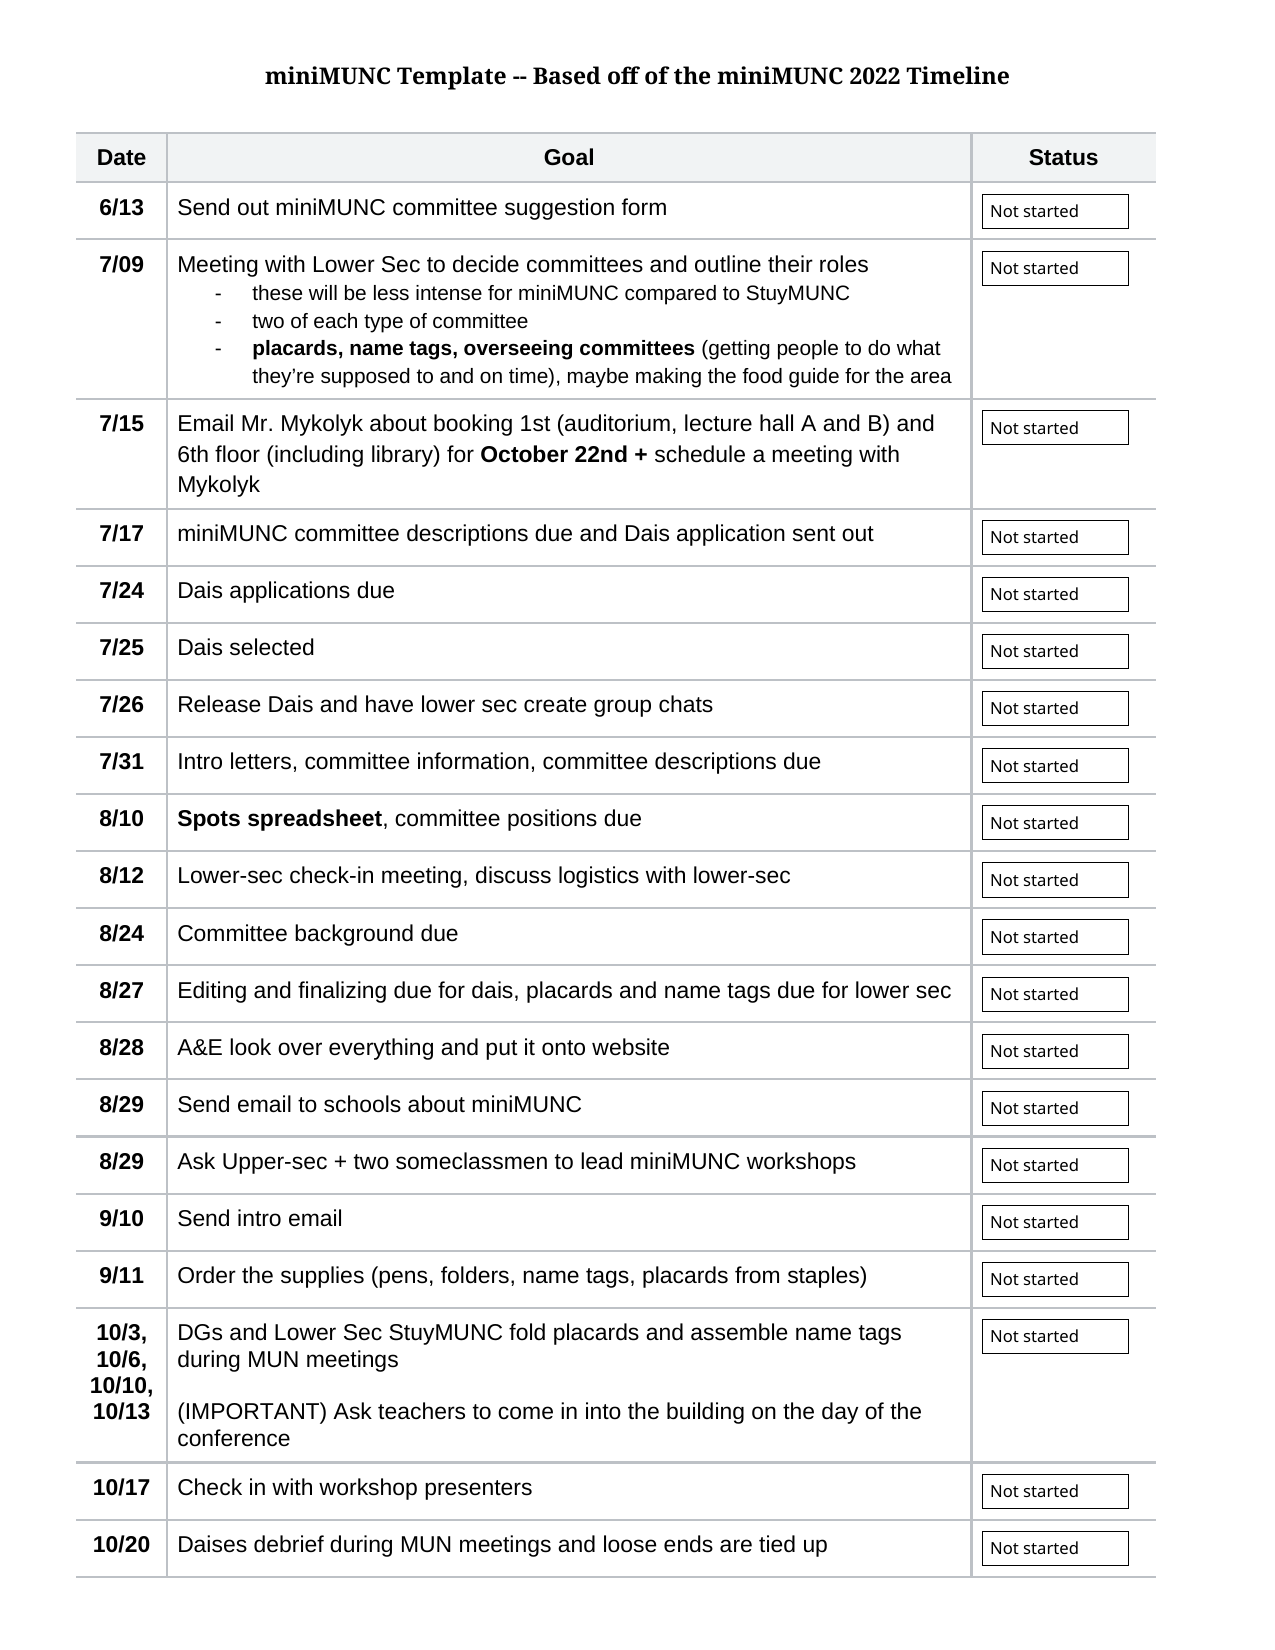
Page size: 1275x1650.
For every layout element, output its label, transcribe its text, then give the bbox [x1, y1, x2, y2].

table_cell [973, 1195, 1156, 1249]
table_cell Order the supplies (pens, folders, name tags, placards from staples) [168, 1252, 970, 1307]
table_cell 8/24 [76, 909, 166, 964]
table_cell [973, 1464, 1156, 1518]
table_cell [973, 738, 1156, 793]
table_cell [973, 909, 1156, 964]
table_cell 7/24 [76, 567, 166, 622]
table_cell 7/17 [76, 510, 166, 564]
table_cell Ask Upper-sec + two someclassmen to lead miniMUNC workshops [168, 1138, 970, 1192]
table_cell Committee background due [168, 909, 970, 964]
table_cell miniMUNC committee descriptions due and Dais application sent out [168, 510, 970, 564]
table_cell [973, 567, 1156, 622]
table_cell 6/13 [76, 183, 166, 238]
table_cell Email Mr. Mykolyk about booking 1st (auditorium, lecture hall A and B) and 6th floor (including library) for October 22nd + schedule a meeting with Mykolyk [168, 400, 970, 507]
table_cell Editing and finalizing due for dais, placards and name tags due for lower sec [168, 966, 970, 1021]
table_cell 7/09 [76, 240, 166, 398]
table_cell [973, 795, 1156, 850]
table_cell Send out miniMUNC committee suggestion form [168, 183, 970, 238]
table_cell 10/17 [76, 1464, 166, 1518]
table_cell Intro letters, committee information, committee descriptions due [168, 738, 970, 793]
table_header Date [76, 134, 166, 181]
table_header Goal [168, 134, 970, 181]
table_cell [973, 240, 1156, 398]
table_cell [973, 1023, 1156, 1078]
table_cell 8/29 [76, 1138, 166, 1192]
table_cell 10/3, 10/6, 10/10, 10/13 [76, 1309, 166, 1461]
table_cell [973, 1309, 1156, 1461]
table_cell Dais selected [168, 624, 970, 679]
table_cell [973, 1138, 1156, 1192]
table_cell Check in with workshop presenters [168, 1464, 970, 1518]
table_cell 7/31 [76, 738, 166, 793]
table_cell [973, 681, 1156, 736]
table_cell 8/12 [76, 852, 166, 907]
table_cell [973, 1521, 1156, 1576]
table_cell [973, 1252, 1156, 1307]
table_header Status [973, 134, 1156, 181]
table_cell Lower-sec check-in meeting, discuss logistics with lower-sec [168, 852, 970, 907]
table_cell Meeting with Lower Sec to decide committees and outline their roles these will be less intense for miniMUNC compared to StuyMUNC two of each type of committee placards, name tags, overseeing committees (getting people to do what they’re supposed to and on time), maybe making the food guide for the area [168, 240, 970, 398]
table_cell Send email to schools about miniMUNC [168, 1080, 970, 1135]
table_cell 10/20 [76, 1521, 166, 1576]
table_cell [973, 624, 1156, 679]
table_cell 7/15 [76, 400, 166, 507]
table_cell Daises debrief during MUN meetings and loose ends are tied up [168, 1521, 970, 1576]
table_cell 9/10 [76, 1195, 166, 1249]
table_cell 7/26 [76, 681, 166, 736]
table_cell [973, 183, 1156, 238]
table_cell 7/25 [76, 624, 166, 679]
table_cell DGs and Lower Sec StuyMUNC fold placards and assemble name tags during MUN meetings (IMPORTANT) Ask teachers to come in into the building on the day of the conference [168, 1309, 970, 1461]
table_cell 8/27 [76, 966, 166, 1021]
table_cell 8/28 [76, 1023, 166, 1078]
table_cell Spots spreadsheet, committee positions due [168, 795, 970, 850]
table_cell 9/11 [76, 1252, 166, 1307]
table_cell [973, 966, 1156, 1021]
table_cell A&E look over everything and put it onto website [168, 1023, 970, 1078]
table_cell [973, 1080, 1156, 1135]
text miniMUNC Template -- Based off of the miniMUNC 2022 Timeline [150, 60, 1125, 91]
table_cell [973, 510, 1156, 564]
table_cell [973, 400, 1156, 507]
table_cell 8/10 [76, 795, 166, 850]
table_cell Dais applications due [168, 567, 970, 622]
table_cell [973, 852, 1156, 907]
table_cell Release Dais and have lower sec create group chats [168, 681, 970, 736]
table_cell 8/29 [76, 1080, 166, 1135]
table_cell Send intro email [168, 1195, 970, 1249]
